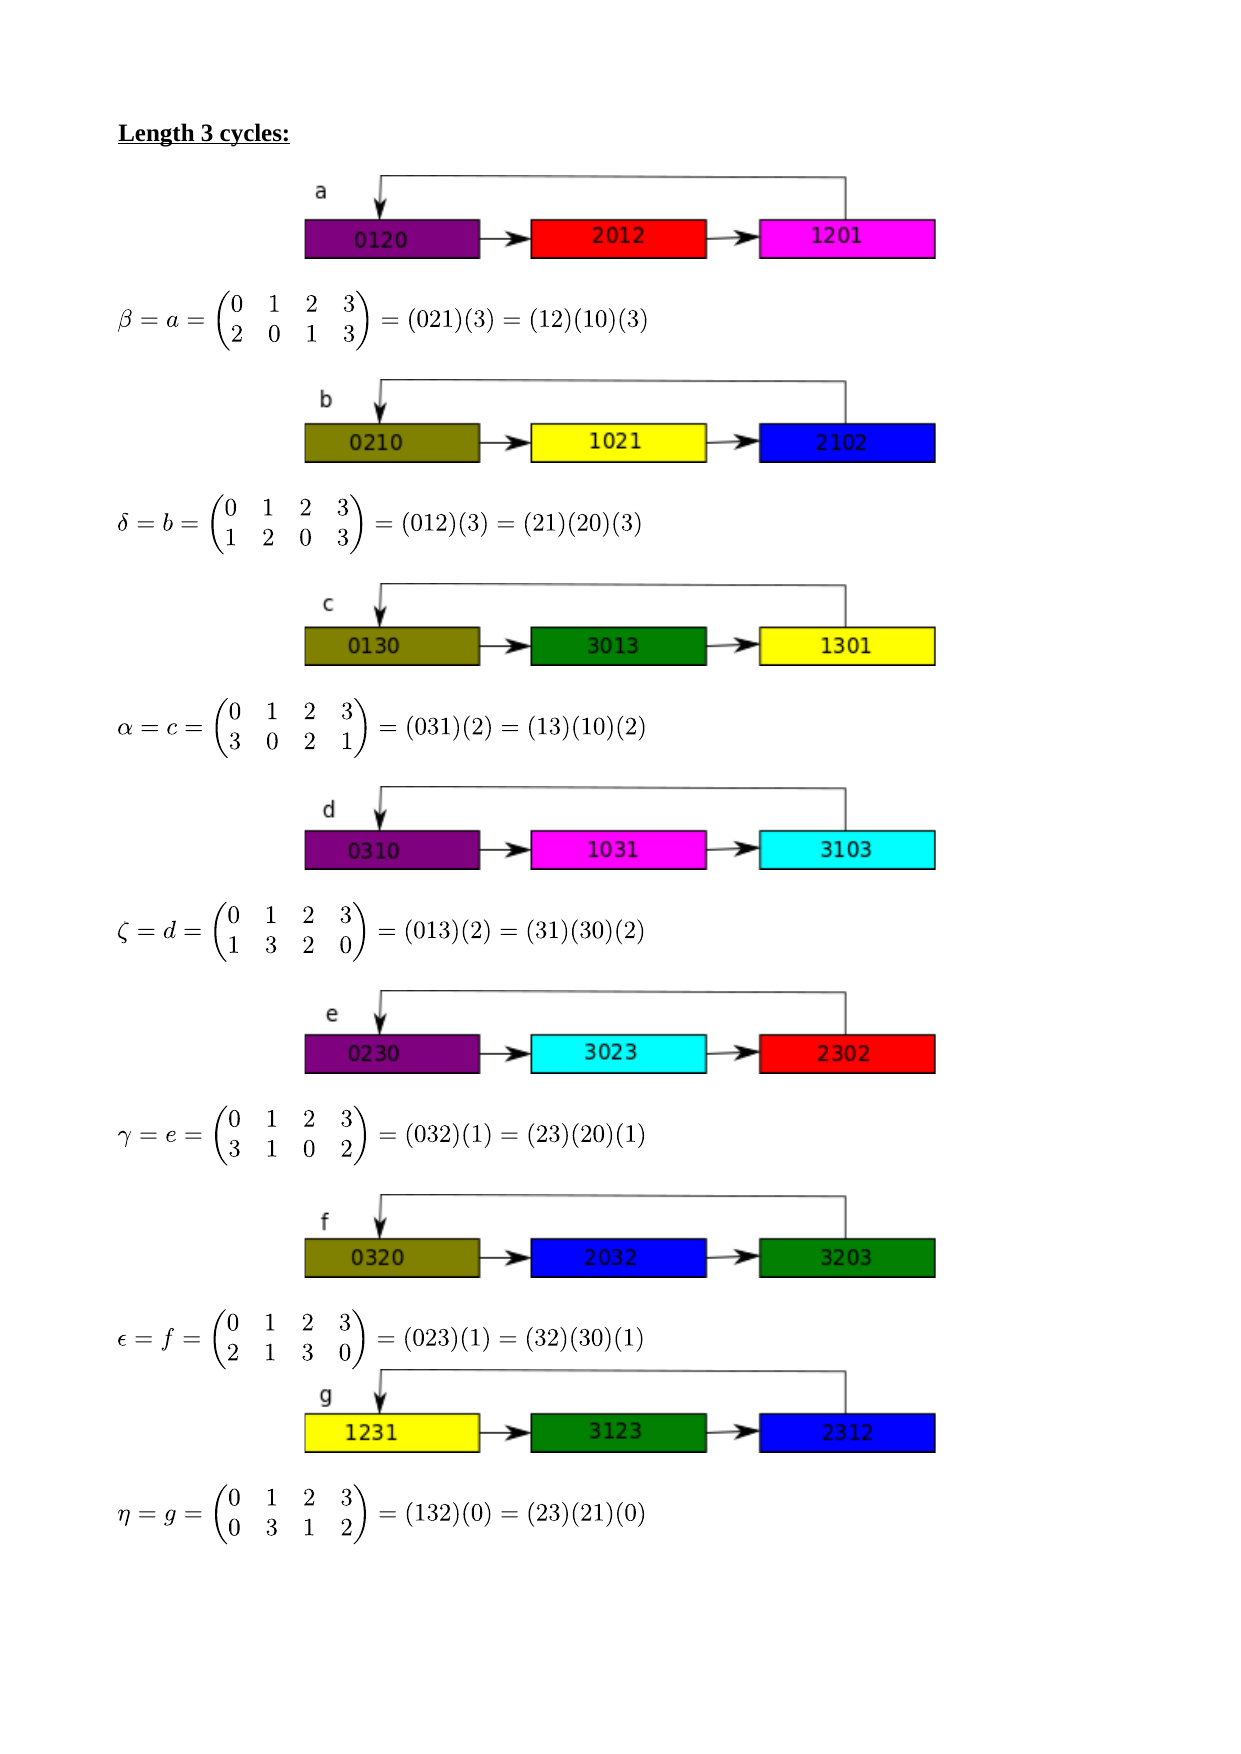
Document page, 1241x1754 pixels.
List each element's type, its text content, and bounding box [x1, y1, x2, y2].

picture [304, 583, 936, 666]
picture [304, 175, 936, 259]
picture [304, 990, 936, 1074]
picture [304, 379, 936, 463]
picture [304, 786, 936, 870]
picture [304, 1369, 936, 1453]
text Length 3 cycles: [118, 118, 1122, 147]
picture [304, 1194, 936, 1278]
